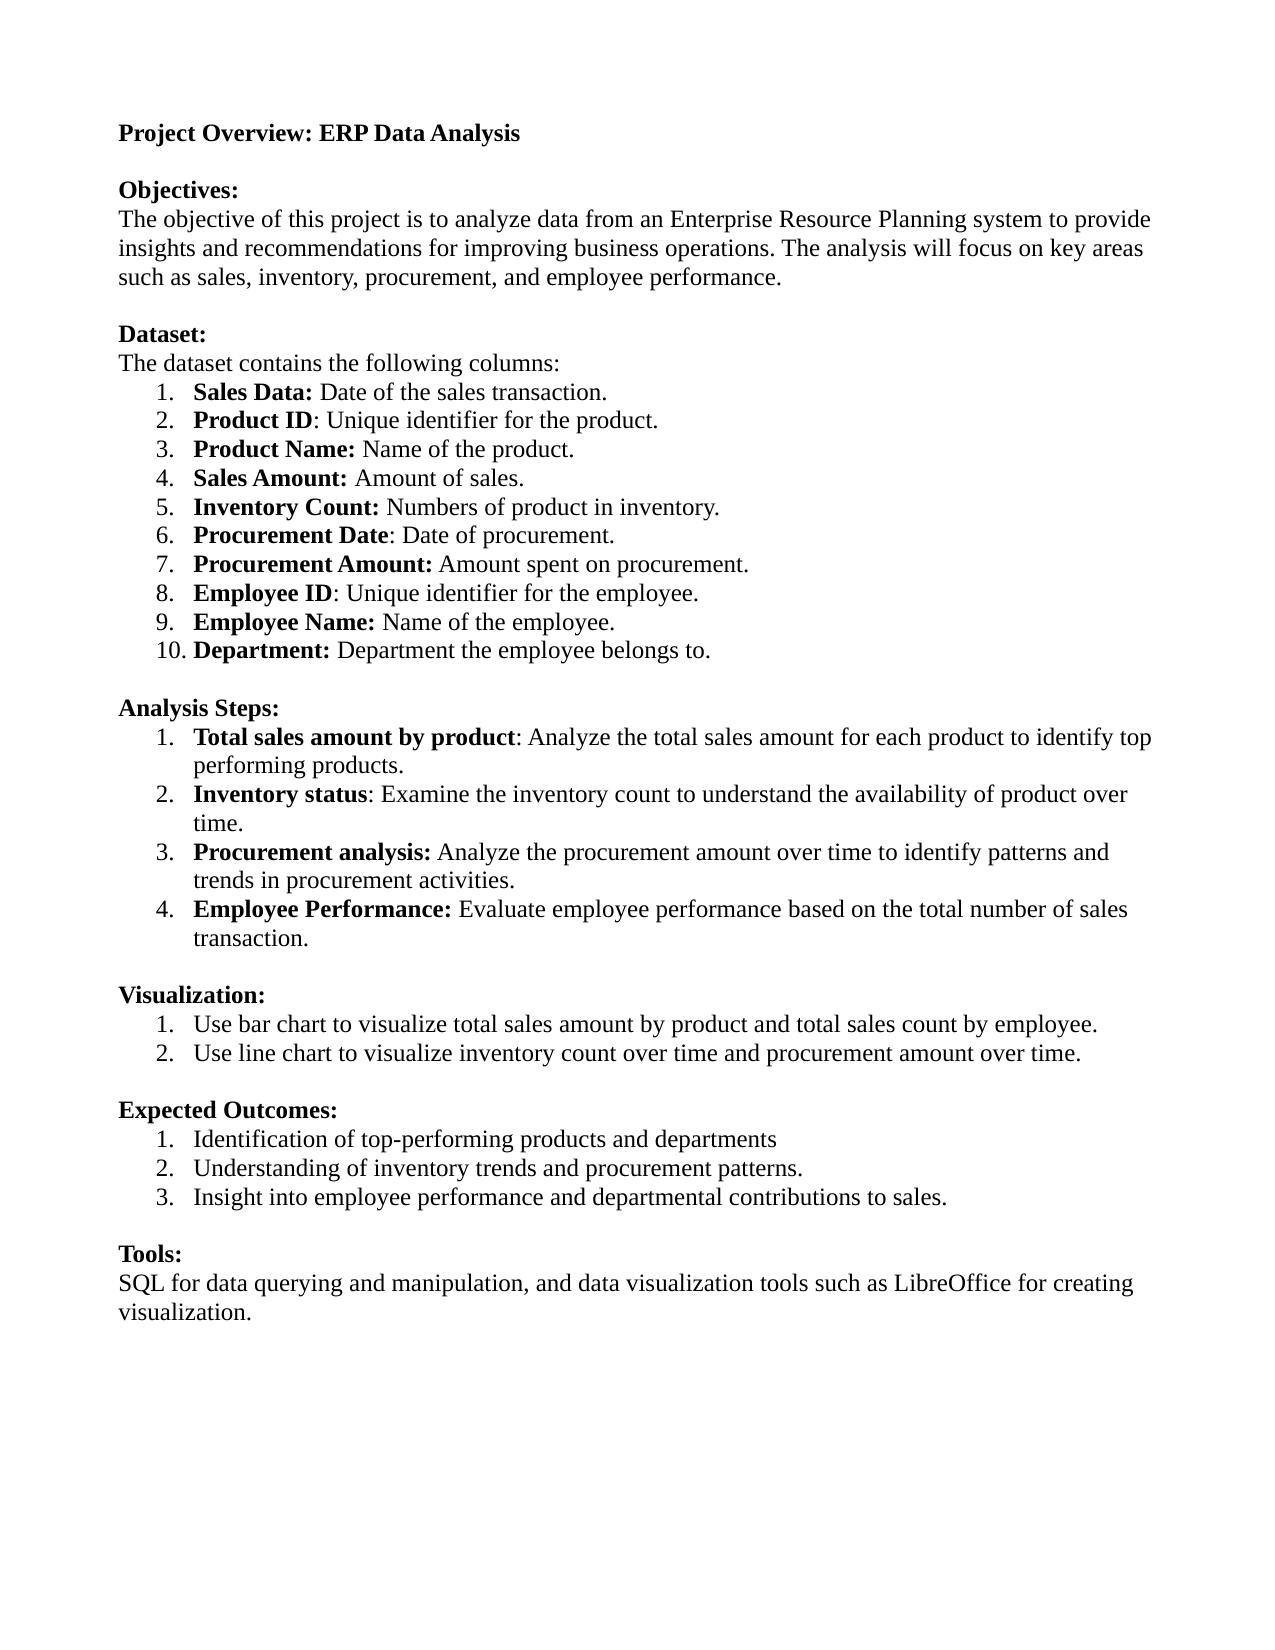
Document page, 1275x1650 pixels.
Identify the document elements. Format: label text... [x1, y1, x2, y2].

list Identification of top-performing products and departments [156, 1124, 1157, 1153]
list Use line chart to visualize inventory count over time and procurement amount over time. [156, 1038, 1157, 1067]
list Employee Performance: Evaluate employee performance based on the total number of sales transaction. [156, 894, 1157, 952]
text Visualization: [118, 981, 1157, 1009]
text Project Overview: ERP Data Analysis [118, 118, 1157, 147]
list Inventory status: Examine the inventory count to understand the availability of product over time. [156, 779, 1157, 837]
list Product ID: Unique identifier for the product. [156, 406, 1157, 434]
text Dataset: [118, 319, 1157, 348]
list Understanding of inventory trends and procurement patterns. [156, 1153, 1157, 1182]
list Procurement Amount: Amount spent on procurement. [156, 549, 1157, 578]
text Objectives: [118, 176, 1157, 204]
text The objective of this project is to analyze data from an Enterprise Resource Planning system to provide insights and recommendations for improving business operations. The analysis will focus on key areas such as sales, inventory, procurement, and employee performance. [118, 204, 1157, 291]
text Analysis Steps: [118, 693, 1157, 722]
list Inventory Count: Numbers of product in inventory. [156, 492, 1157, 521]
list Use bar chart to visualize total sales amount by product and total sales count by employee. [156, 1009, 1157, 1038]
list Employee Name: Name of the employee. [156, 607, 1157, 636]
list Sales Data: Date of the sales transaction. [156, 377, 1157, 406]
list Product Name: Name of the product. [156, 434, 1157, 463]
list Employee ID: Unique identifier for the employee. [156, 578, 1157, 607]
text Tools: [118, 1239, 1157, 1268]
list Sales Amount: Amount of sales. [156, 463, 1157, 492]
list Insight into employee performance and departmental contributions to sales. [156, 1182, 1157, 1211]
list Procurement analysis: Analyze the procurement amount over time to identify patterns and trends in procurement activities. [156, 837, 1157, 894]
text Expected Outcomes: [118, 1096, 1157, 1124]
text The dataset contains the following columns: [118, 348, 1157, 377]
list Department: Department the employee belongs to. [156, 636, 1157, 664]
list Total sales amount by product: Analyze the total sales amount for each product to identify top performing products. [156, 722, 1157, 779]
list Procurement Date: Date of procurement. [156, 521, 1157, 549]
text SQL for data querying and manipulation, and data visualization tools such as LibreOffice for creating visualization. [118, 1268, 1157, 1326]
